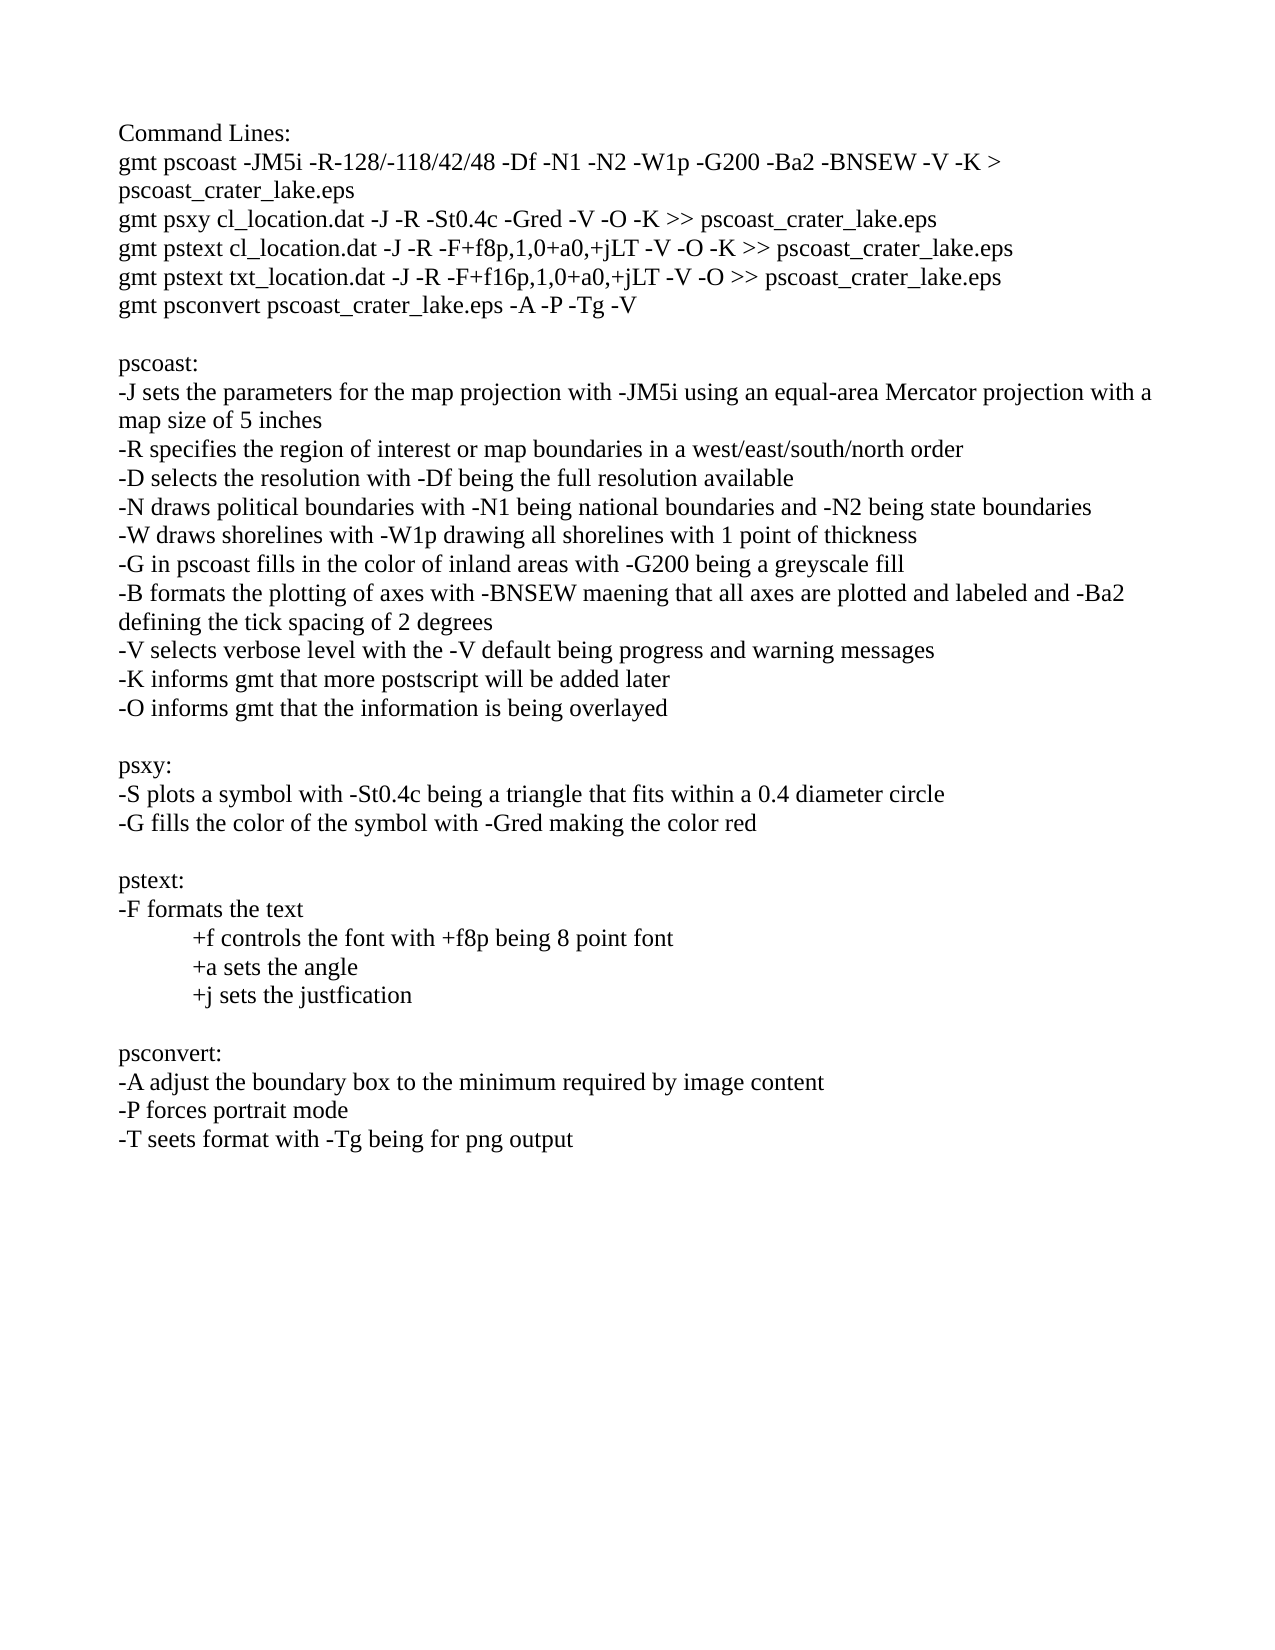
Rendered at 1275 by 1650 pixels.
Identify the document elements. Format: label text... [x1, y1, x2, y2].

text -N draws political boundaries with -N1 being national boundaries and -N2 being state boundaries [118, 492, 1157, 521]
text psxy: [118, 751, 1157, 779]
text gmt psxy cl_location.dat -J -R -St0.4c -Gred -V -O -K >> pscoast_crater_lake.eps [118, 204, 1157, 233]
text +j sets the justfication [118, 981, 1157, 1009]
text gmt pstext txt_location.dat -J -R -F+f16p,1,0+a0,+jLT -V -O >> pscoast_crater_lake.eps [118, 262, 1157, 291]
text -G fills the color of the symbol with -Gred making the color red [118, 808, 1157, 837]
text -O informs gmt that the information is being overlayed [118, 693, 1157, 722]
text -W draws shorelines with -W1p drawing all shorelines with 1 point of thickness [118, 521, 1157, 549]
text -R specifies the region of interest or map boundaries in a west/east/south/north order [118, 434, 1157, 463]
text gmt pscoast -JM5i -R-128/-118/42/48 -Df -N1 -N2 -W1p -G200 -Ba2 -BNSEW -V -K > pscoast_crater_lake.eps [118, 147, 1157, 204]
text -B formats the plotting of axes with -BNSEW maening that all axes are plotted and labeled and -Ba2 defining the tick spacing of 2 degrees [118, 578, 1157, 636]
text -S plots a symbol with -St0.4c being a triangle that fits within a 0.4 diameter circle [118, 779, 1157, 808]
text -T seets format with -Tg being for png output [118, 1124, 1157, 1153]
text -J sets the parameters for the map projection with -JM5i using an equal-area Mercator projection with a map size of 5 inches [118, 377, 1157, 434]
text +f controls the font with +f8p being 8 point font [118, 923, 1157, 952]
text -A adjust the boundary box to the minimum required by image content [118, 1067, 1157, 1096]
text -P forces portrait mode [118, 1096, 1157, 1124]
text Command Lines: [118, 118, 1157, 147]
text gmt psconvert pscoast_crater_lake.eps -A -P -Tg -V [118, 291, 1157, 319]
text -K informs gmt that more postscript will be added later [118, 664, 1157, 693]
text pstext: [118, 866, 1157, 894]
text -V selects verbose level with the -V default being progress and warning messages [118, 636, 1157, 664]
text +a sets the angle [118, 952, 1157, 981]
text pscoast: [118, 348, 1157, 377]
text psconvert: [118, 1038, 1157, 1067]
text -F formats the text [118, 894, 1157, 923]
text -G in pscoast fills in the color of inland areas with -G200 being a greyscale fill [118, 549, 1157, 578]
text -D selects the resolution with -Df being the full resolution available [118, 463, 1157, 492]
text gmt pstext cl_location.dat -J -R -F+f8p,1,0+a0,+jLT -V -O -K >> pscoast_crater_lake.eps [118, 233, 1157, 262]
